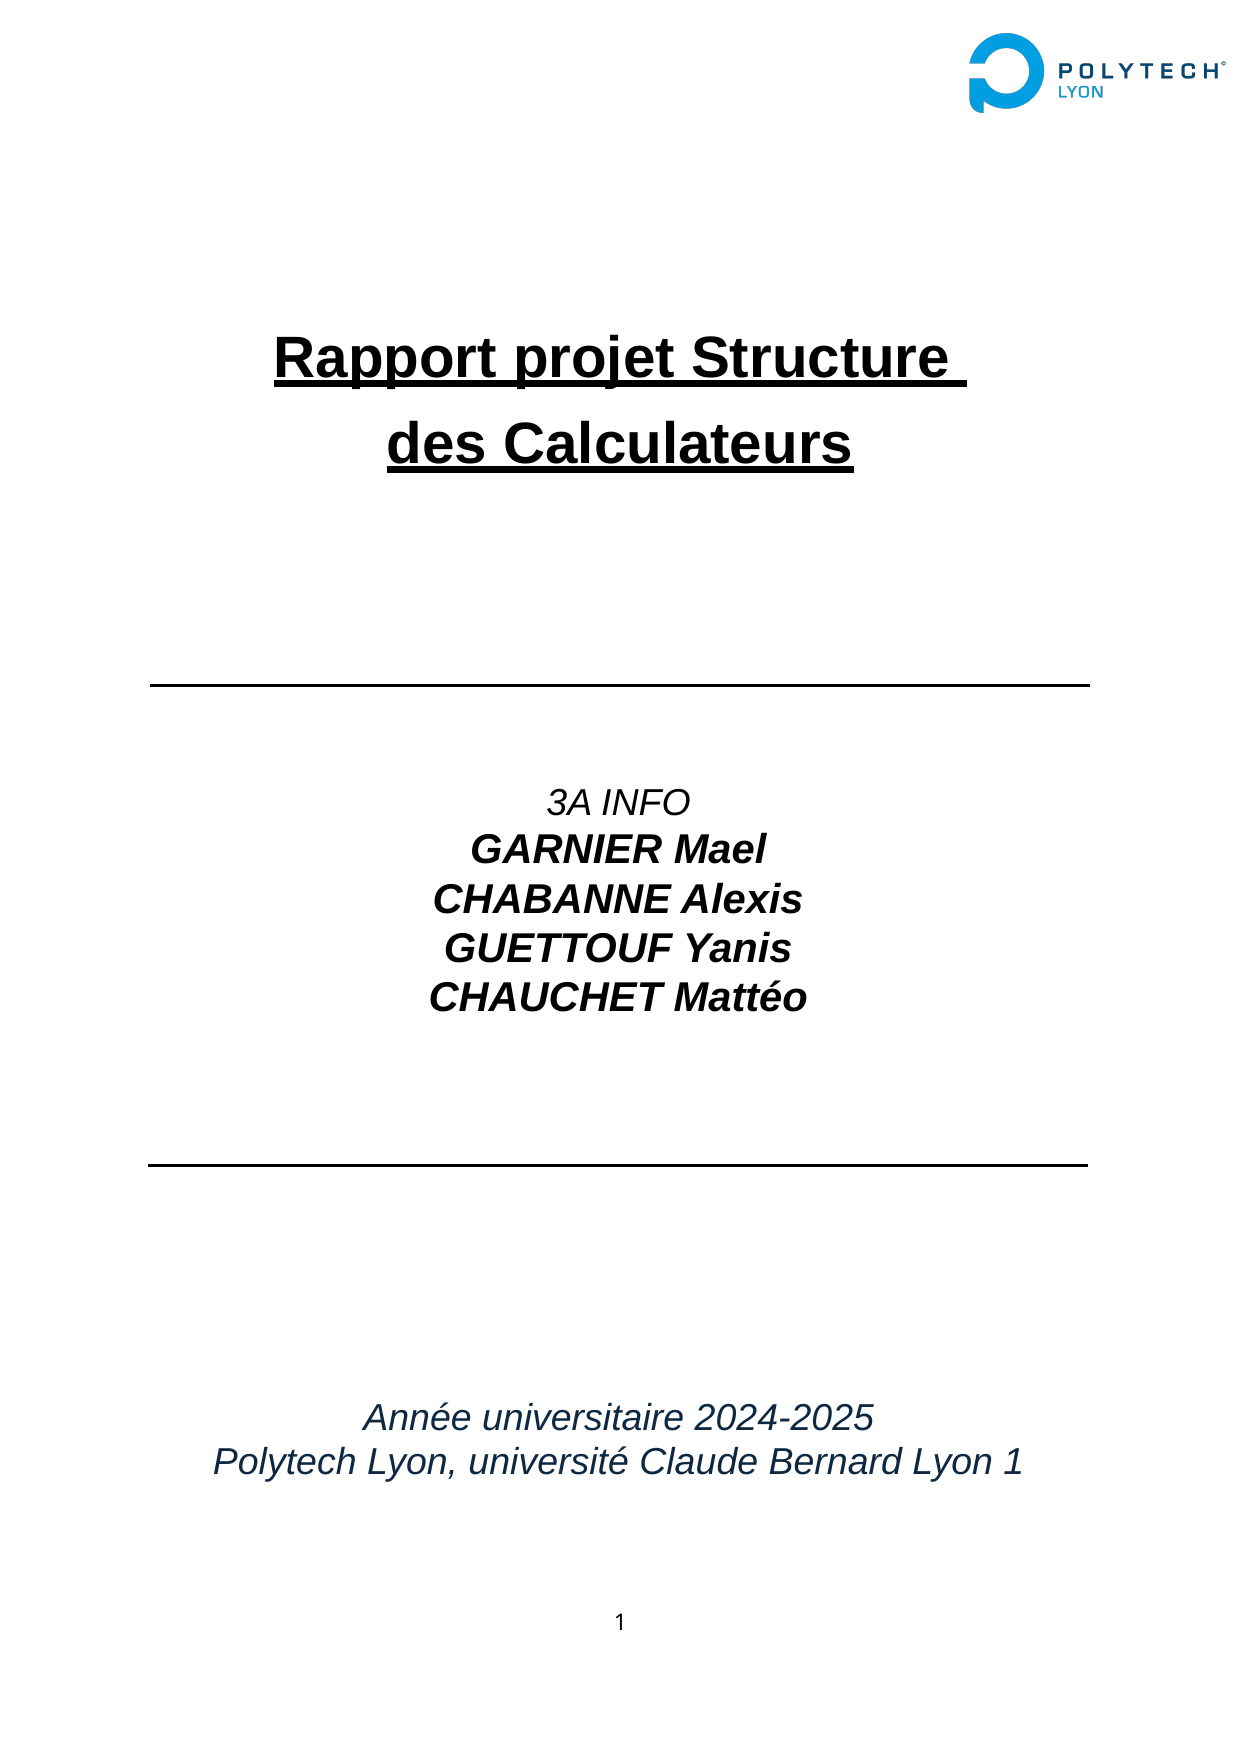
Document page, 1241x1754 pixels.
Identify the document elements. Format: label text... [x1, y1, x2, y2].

text Rapport projet Structure [148, 323, 1093, 390]
text Année universitaire 2024-2025 Polytech Lyon, université Claude Bernard Lyon 1 [148, 1395, 1093, 1482]
text des Calculateurs [148, 408, 1093, 475]
text 3A INFO GARNIER Mael CHABANNE Alexis GUETTOUF Yanis CHAUCHET Mattéo [148, 780, 1093, 1021]
